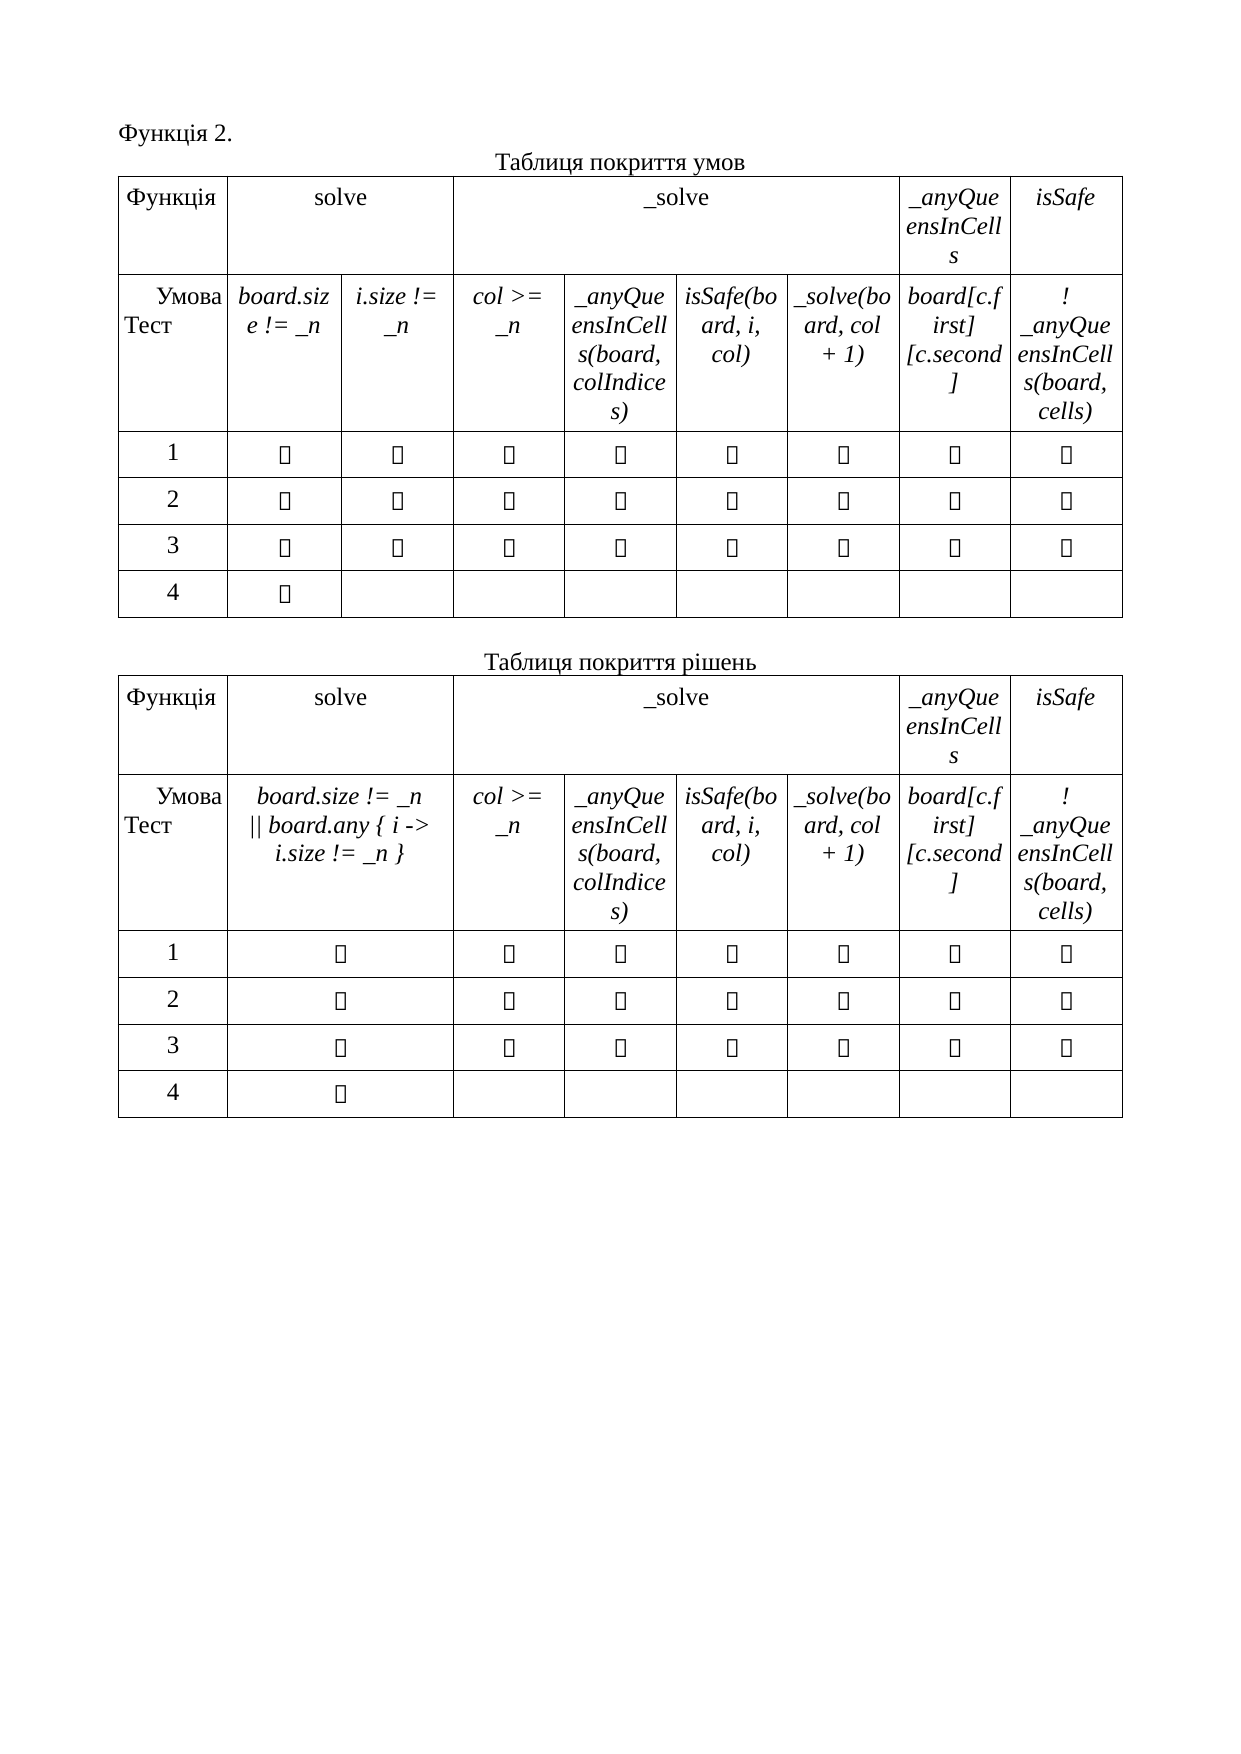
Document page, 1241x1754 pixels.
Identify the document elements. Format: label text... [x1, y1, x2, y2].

table_cell  [565, 1025, 676, 1070]
table_cell  [342, 432, 453, 477]
text Функція 2. [118, 118, 1122, 147]
table_header _anyQueensInCells [900, 676, 1010, 774]
table_cell !_anyQueensInCells(board, cells) [1011, 775, 1122, 930]
table_cell Умова Тест [119, 275, 227, 431]
table_cell  [228, 1025, 453, 1070]
table_header _solve [454, 676, 899, 774]
table_cell  [900, 931, 1010, 977]
table_cell 4 [119, 571, 227, 617]
table_cell  [788, 1025, 899, 1070]
table_cell  [677, 478, 787, 524]
table_cell col >= _n [454, 775, 564, 930]
table_cell isSafe(board, i, col) [677, 775, 787, 930]
table_cell  [677, 1025, 787, 1070]
table_cell  [228, 525, 341, 570]
table_cell board.size != _n [228, 275, 341, 431]
table_cell [788, 571, 899, 617]
table_cell  [900, 525, 1010, 570]
table_cell isSafe(board, i, col) [677, 275, 787, 431]
table_cell 3 [119, 525, 227, 570]
table_cell  [1011, 978, 1122, 1023]
table_cell _solve(board, col + 1) [788, 775, 899, 930]
table_cell [454, 1071, 564, 1117]
table_cell  [228, 931, 453, 977]
table_cell [454, 571, 564, 617]
table_cell  [342, 525, 453, 570]
table_cell  [788, 525, 899, 570]
table_cell _solve(board, col + 1) [788, 275, 899, 431]
table_cell  [228, 1071, 453, 1117]
table_cell  [900, 1025, 1010, 1070]
table_cell  [454, 931, 564, 977]
table_cell  [677, 978, 787, 1023]
table_header _solve [454, 177, 899, 274]
table_cell [342, 571, 453, 617]
table_cell !_anyQueensInCells(board, cells) [1011, 275, 1122, 431]
table_cell  [565, 478, 676, 524]
table_cell [1011, 1071, 1122, 1117]
table_cell  [900, 432, 1010, 477]
table_cell _anyQueensInCells(board, colIndices) [565, 275, 676, 431]
table_cell  [228, 432, 341, 477]
table_cell [788, 1071, 899, 1117]
table_cell  [900, 478, 1010, 524]
table_cell i.size != _n [342, 275, 453, 431]
table_cell  [228, 478, 341, 524]
table_cell [1011, 571, 1122, 617]
table_cell  [677, 432, 787, 477]
table_cell  [788, 478, 899, 524]
table_cell board[c.first][c.second] [900, 275, 1010, 431]
table_header isSafe [1011, 676, 1122, 774]
table_cell  [1011, 478, 1122, 524]
table_cell [565, 571, 676, 617]
table_cell  [454, 978, 564, 1023]
table_cell 1 [119, 931, 227, 977]
table_cell [677, 1071, 787, 1117]
table_cell  [565, 525, 676, 570]
table_cell  [1011, 1025, 1122, 1070]
table_cell  [342, 478, 453, 524]
table_cell _anyQueensInCells(board, colIndices) [565, 775, 676, 930]
table_header Функція [119, 676, 227, 774]
table_cell  [677, 525, 787, 570]
table_cell  [565, 931, 676, 977]
table_cell  [454, 1025, 564, 1070]
table_cell [677, 571, 787, 617]
table_cell board.size != _n || board.any { i -> i.size != _n } [228, 775, 453, 930]
table_cell  [1011, 525, 1122, 570]
table_cell  [565, 978, 676, 1023]
table_cell 3 [119, 1025, 227, 1070]
table_cell  [228, 978, 453, 1023]
table_cell 2 [119, 978, 227, 1023]
text Таблиця покриття рішень [118, 647, 1122, 675]
table_cell 4 [119, 1071, 227, 1117]
table_cell  [788, 432, 899, 477]
table_cell  [677, 931, 787, 977]
table_cell 1 [119, 432, 227, 477]
table_cell  [565, 432, 676, 477]
table_cell  [788, 931, 899, 977]
table_cell [565, 1071, 676, 1117]
table_cell board[c.first][c.second] [900, 775, 1010, 930]
table_header _anyQueensInCells [900, 177, 1010, 274]
table_header solve [228, 177, 453, 274]
table_cell  [228, 571, 341, 617]
table_cell  [788, 978, 899, 1023]
table_cell [900, 1071, 1010, 1117]
table_header solve [228, 676, 453, 774]
table_cell  [1011, 931, 1122, 977]
text Таблиця покриття умов [118, 147, 1122, 176]
table_cell [900, 571, 1010, 617]
table_cell 2 [119, 478, 227, 524]
table_header Функція [119, 177, 227, 274]
table_cell Умова Тест [119, 775, 227, 930]
table_cell  [454, 525, 564, 570]
table_cell  [900, 978, 1010, 1023]
table_cell  [1011, 432, 1122, 477]
table_cell  [454, 432, 564, 477]
table_cell  [454, 478, 564, 524]
table_header isSafe [1011, 177, 1122, 274]
table_cell col >= _n [454, 275, 564, 431]
